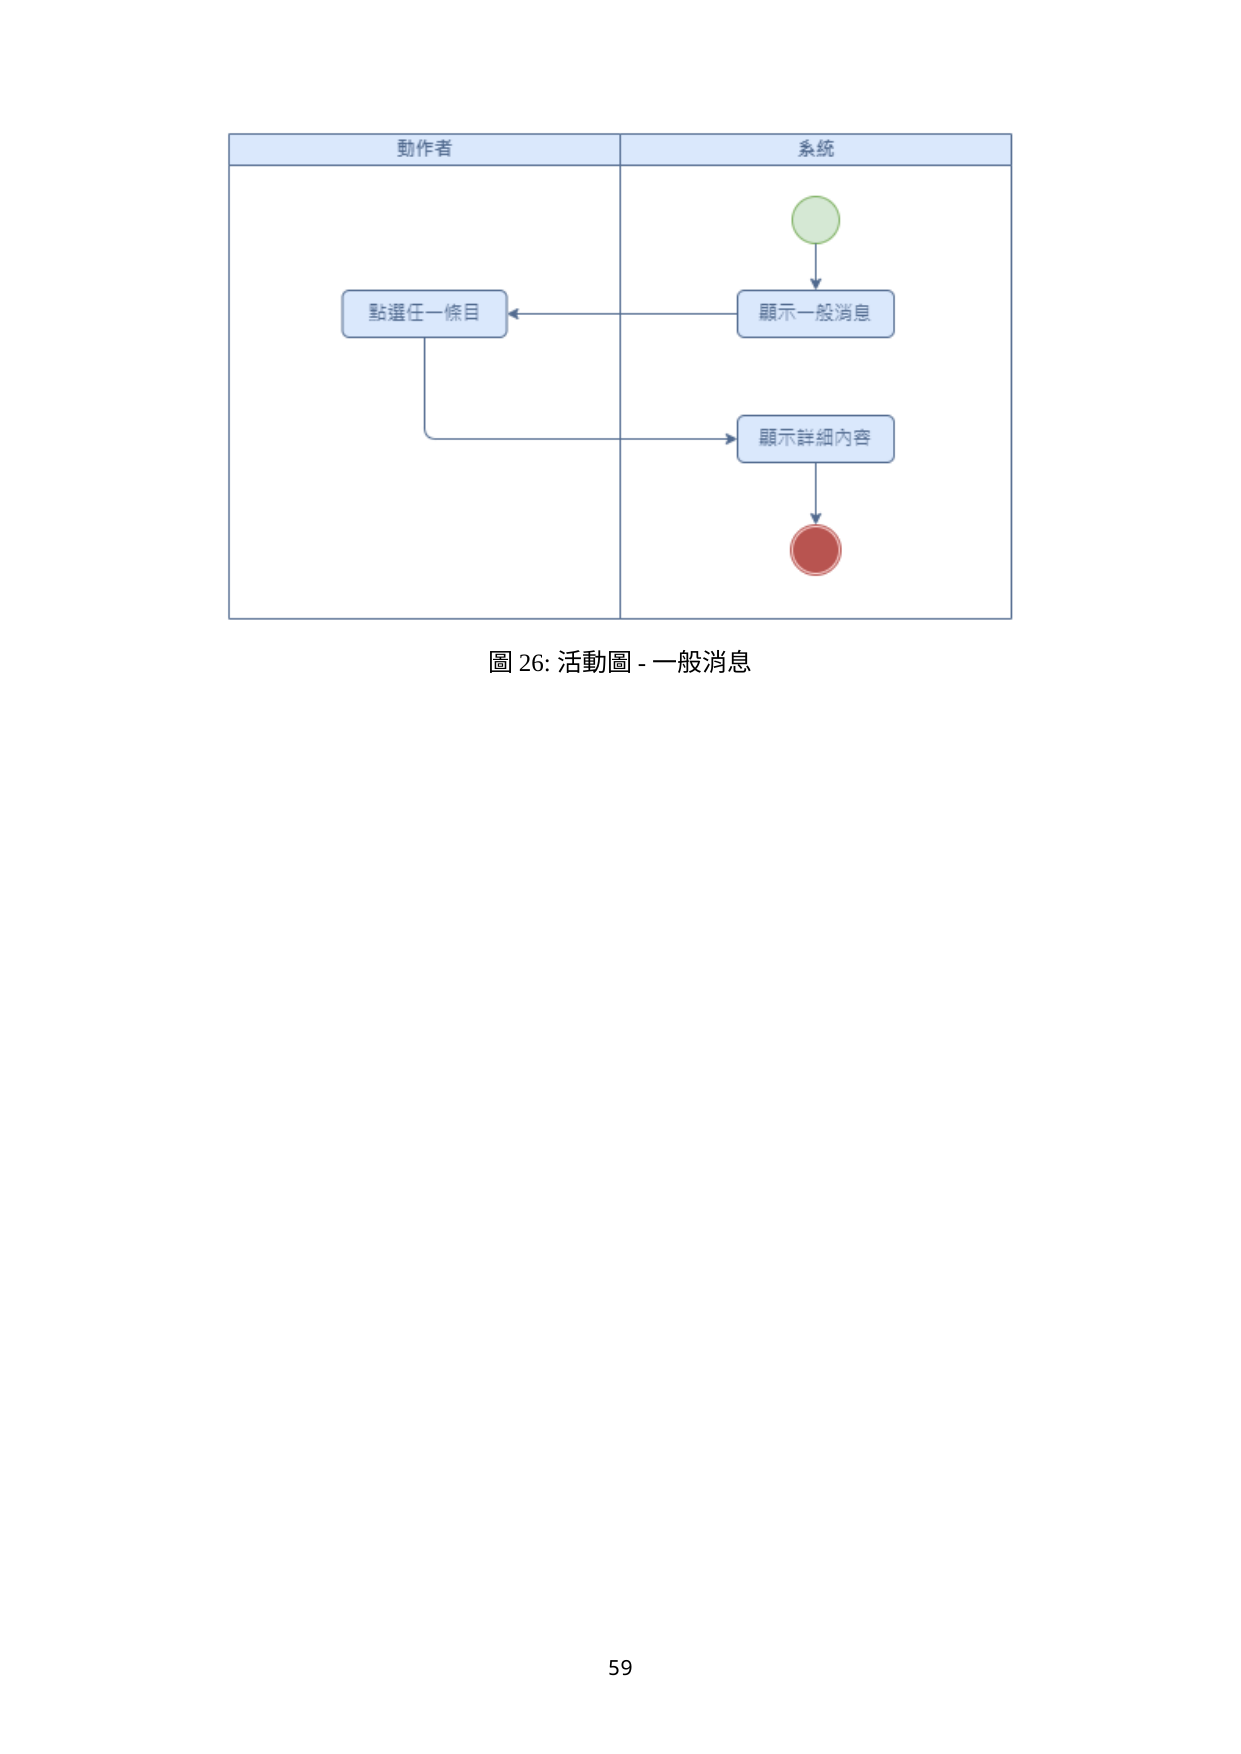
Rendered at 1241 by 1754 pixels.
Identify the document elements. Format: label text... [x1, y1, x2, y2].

picture [216, 121, 1024, 634]
text 圖 26: 活動圖 - 一般消息 [216, 634, 1024, 679]
